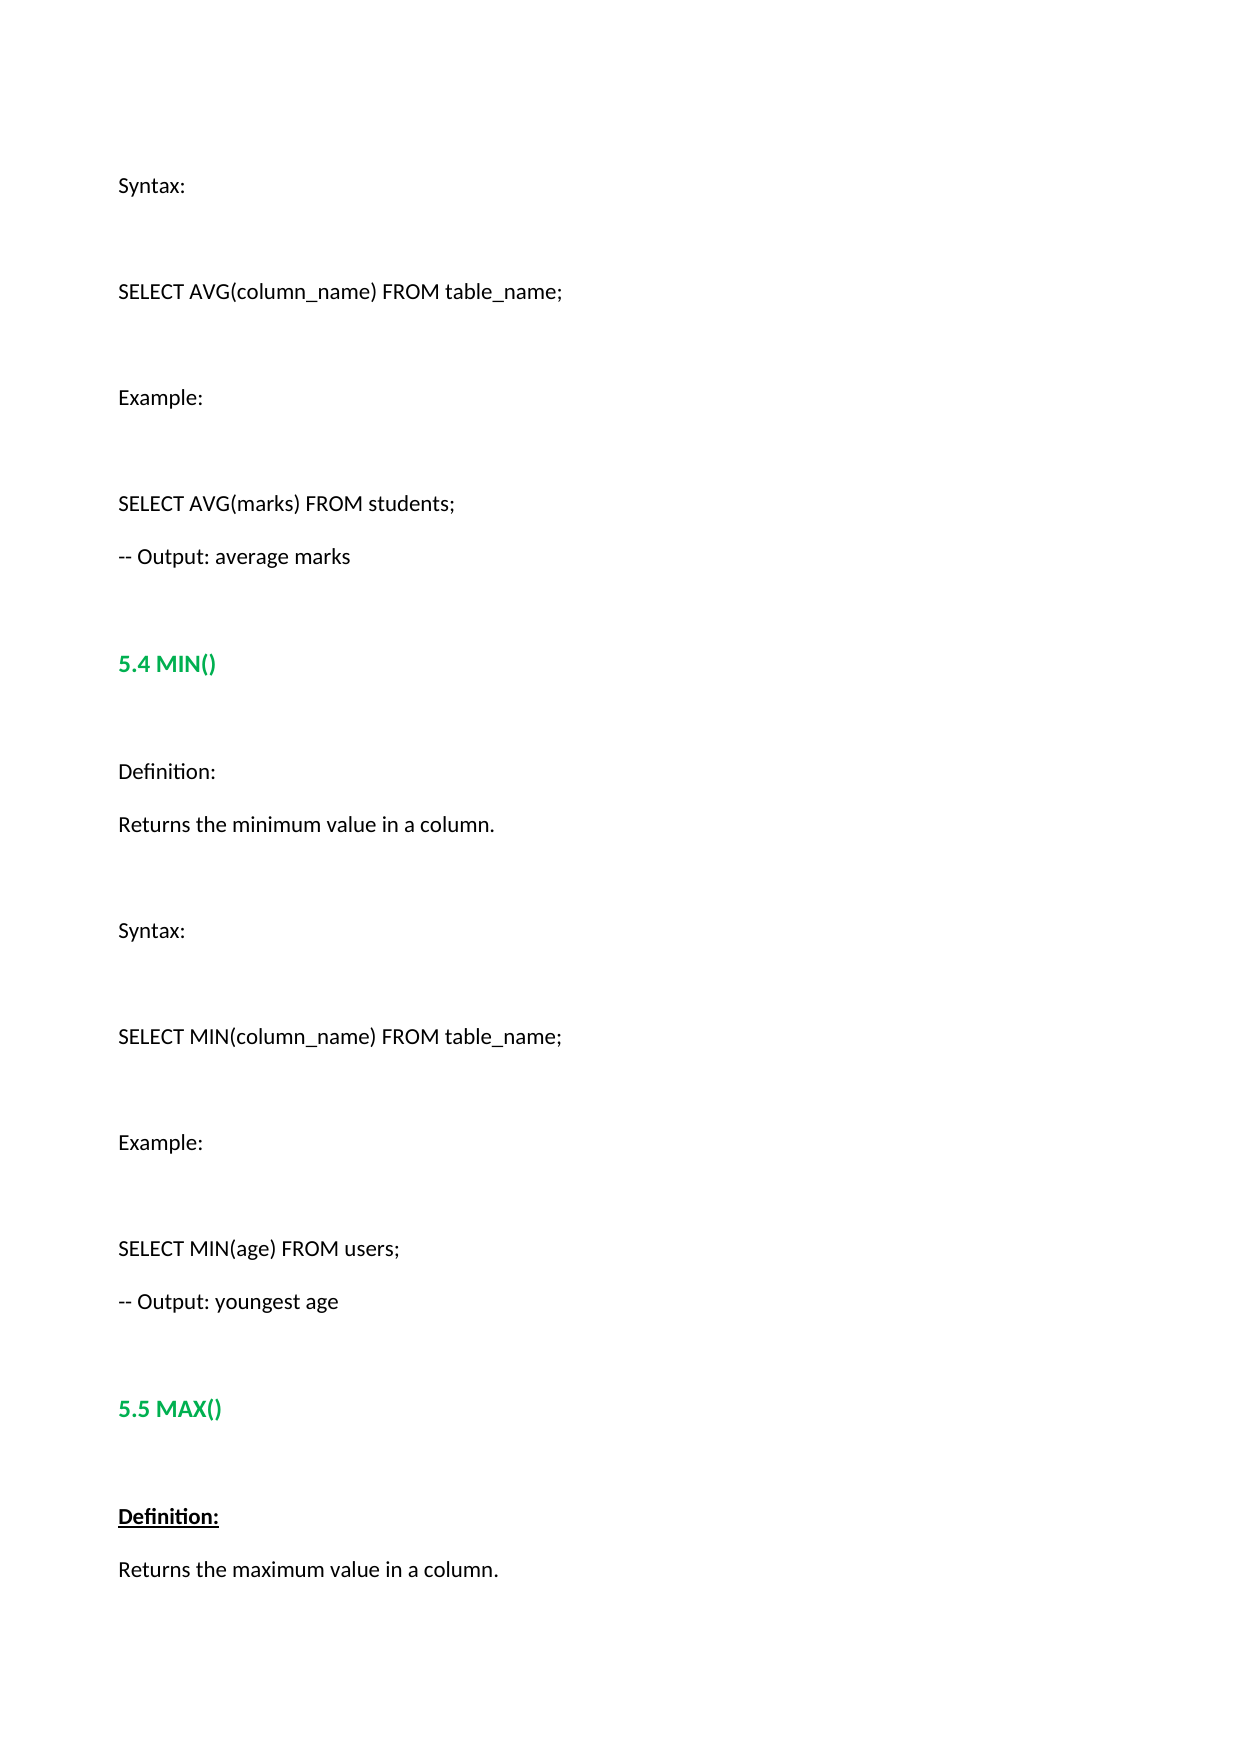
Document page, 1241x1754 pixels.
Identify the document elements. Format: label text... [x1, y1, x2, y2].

text 5.4 MIN() [118, 648, 1122, 679]
text Returns the minimum value in a column. [118, 810, 1122, 838]
text Returns the maximum value in a column. [118, 1555, 1122, 1583]
text Example: [118, 383, 1122, 411]
text Syntax: [118, 916, 1122, 944]
text SELECT MIN(column_name) FROM table_name; [118, 1022, 1122, 1050]
text Syntax: [118, 171, 1122, 199]
text -- Output: youngest age [118, 1287, 1122, 1315]
text Definition: [118, 1502, 1122, 1530]
text SELECT MIN(age) FROM users; [118, 1234, 1122, 1262]
text -- Output: average marks [118, 542, 1122, 570]
text 5.5 MAX() [118, 1393, 1122, 1424]
text Example: [118, 1128, 1122, 1156]
text Definition: [118, 757, 1122, 785]
text SELECT AVG(column_name) FROM table_name; [118, 277, 1122, 305]
text SELECT AVG(marks) FROM students; [118, 489, 1122, 517]
